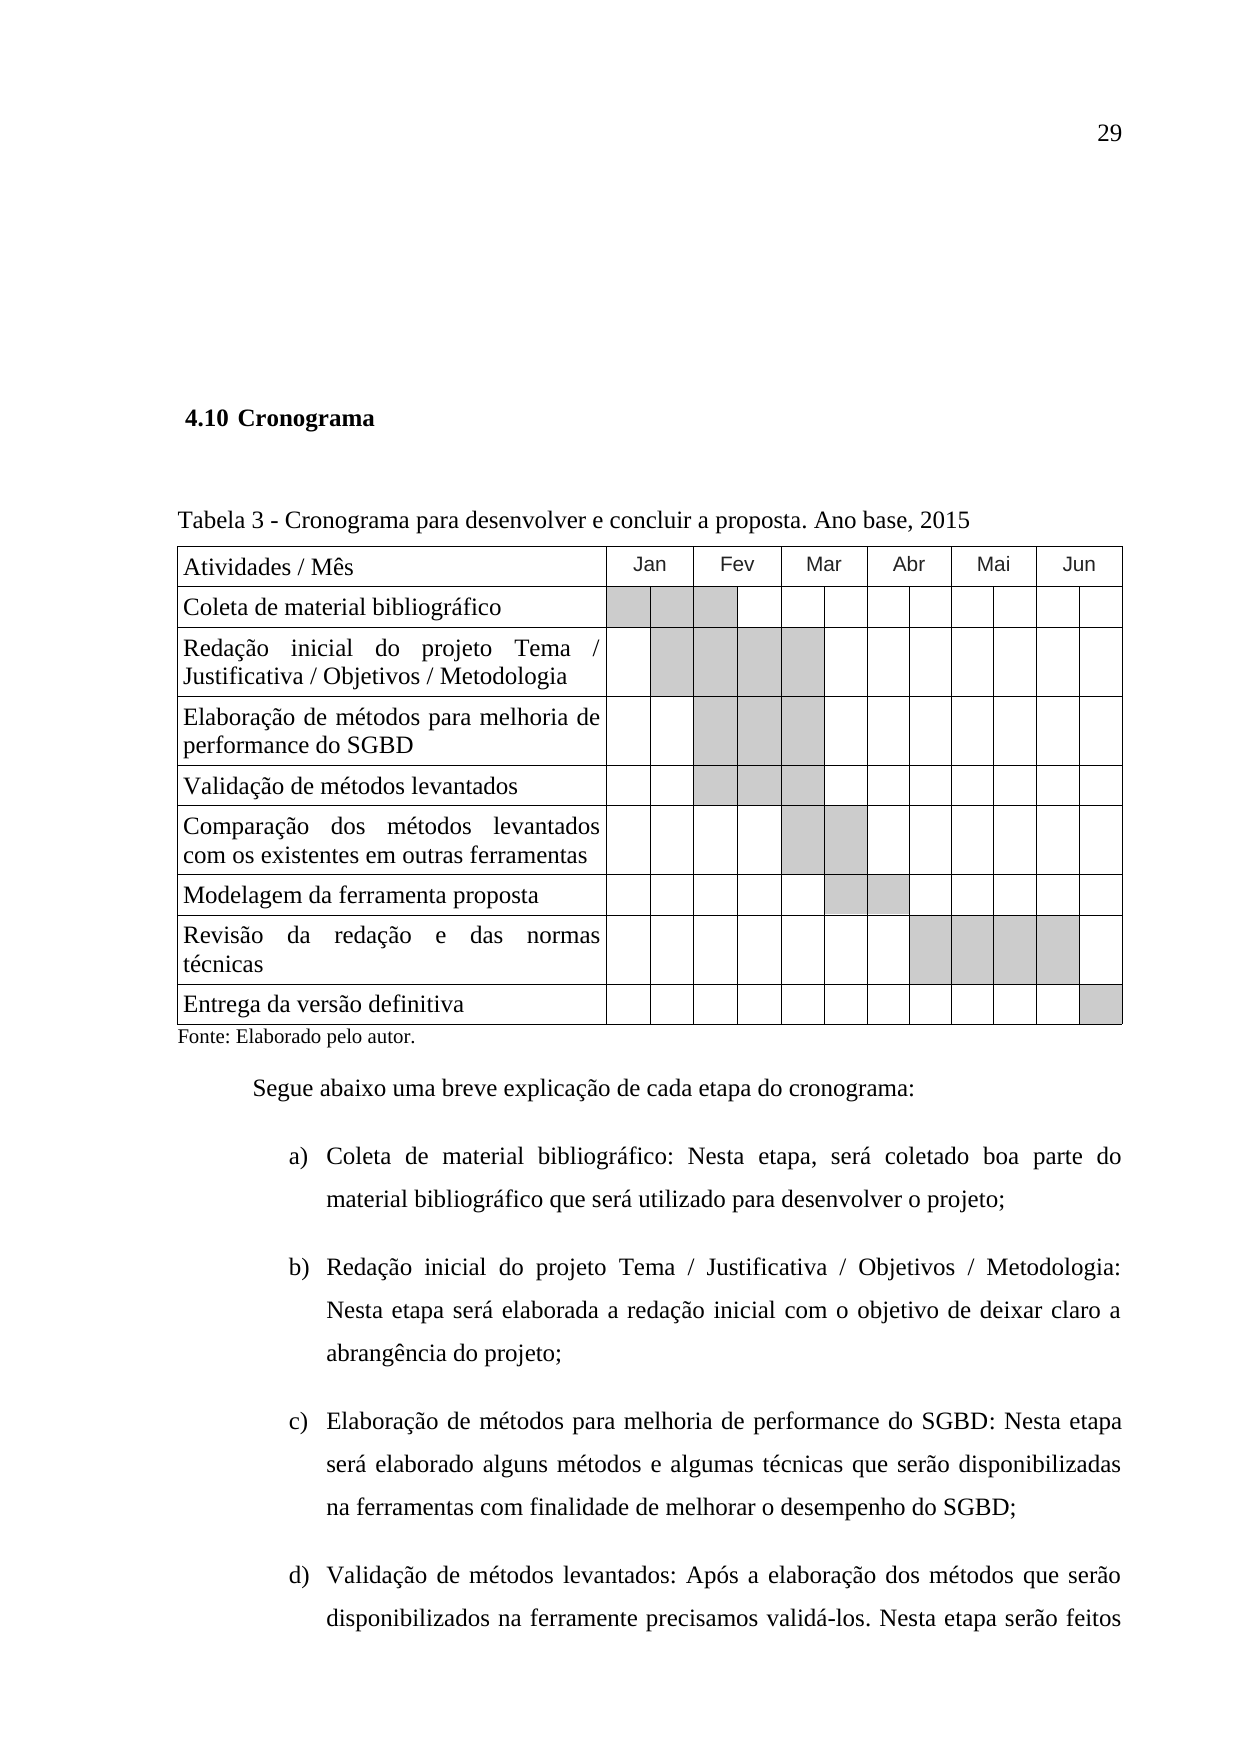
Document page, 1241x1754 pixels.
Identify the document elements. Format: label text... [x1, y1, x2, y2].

list Coleta de material bibliográfico: Nesta etapa, será coletado boa parte do material bibliográfico que será utilizado para desenvolver o projeto; [288, 1141, 1122, 1213]
table_cell [1080, 587, 1122, 627]
table_cell [738, 766, 781, 805]
table_header Mai [952, 547, 1036, 586]
table_cell [868, 628, 909, 696]
table_cell [607, 766, 650, 805]
table_cell [607, 916, 650, 984]
table_cell [607, 628, 650, 696]
table_header Mar [782, 547, 867, 586]
table_cell [694, 985, 737, 1024]
table_cell [994, 806, 1036, 874]
table_cell [910, 806, 951, 874]
table_cell [825, 806, 867, 874]
table_cell [651, 806, 693, 874]
table_cell [782, 628, 824, 696]
list Cronograma [185, 403, 1122, 432]
table_cell [1037, 587, 1079, 627]
table_cell [694, 806, 737, 874]
table_cell [651, 766, 693, 805]
table_cell [994, 628, 1036, 696]
table_cell [868, 875, 909, 914]
table_cell [782, 916, 824, 984]
table_cell [910, 766, 951, 805]
table_cell [607, 985, 650, 1024]
table_cell [994, 697, 1036, 765]
table_cell [738, 697, 781, 765]
table_cell [607, 697, 650, 765]
table_cell [782, 875, 824, 914]
table_header Abr [868, 547, 951, 586]
table_cell Coleta de material bibliográfico [178, 587, 606, 627]
list Validação de métodos levantados: Após a elaboração dos métodos que serão disponibilizados na ferramente precisamos validá-los. Nesta etapa serão feitos [288, 1560, 1122, 1632]
table_cell [994, 985, 1036, 1024]
table_cell [1037, 697, 1079, 765]
table_cell Elaboração de métodos para melhoria de performance do SGBD [178, 697, 606, 765]
table_cell [868, 766, 909, 805]
table_cell [607, 587, 650, 627]
table_cell [825, 916, 867, 984]
table_cell [607, 875, 650, 914]
table_cell [738, 916, 781, 984]
table_cell [651, 628, 693, 696]
table_cell [1037, 766, 1079, 805]
table_header Atividades / Mês [178, 547, 606, 586]
table_cell [738, 628, 781, 696]
list Elaboração de métodos para melhoria de performance do SGBD: Nesta etapa será elaborado alguns métodos e algumas técnicas que serão disponibilizadas na ferramentas com finalidade de melhorar o desempenho do SGBD; [288, 1406, 1122, 1521]
table_cell [607, 806, 650, 874]
table_cell [952, 628, 993, 696]
table_cell Validação de métodos levantados [178, 766, 606, 805]
table_header Jan [607, 547, 693, 586]
table_cell [1037, 806, 1079, 874]
table_cell [952, 766, 993, 805]
table_cell [651, 697, 693, 765]
table_cell [825, 587, 867, 627]
table_cell [868, 806, 909, 874]
table_cell Modelagem da ferramenta proposta [178, 875, 606, 914]
table_cell Entrega da versão definitiva [178, 985, 606, 1024]
table_cell [952, 916, 993, 984]
list Redação inicial do projeto Tema / Justificativa / Objetivos / Metodologia: Nesta etapa será elaborada a redação inicial com o objetivo de deixar claro a abrangência do projeto; [288, 1252, 1122, 1367]
table_cell [868, 985, 909, 1024]
table_header Jun [1037, 547, 1122, 586]
table_cell [738, 587, 781, 627]
table_cell [910, 985, 951, 1024]
table_cell [1080, 766, 1122, 805]
table_cell [694, 697, 737, 765]
table_cell [1037, 875, 1079, 914]
table_cell [1080, 806, 1122, 874]
table_cell [910, 916, 951, 984]
table_cell [825, 985, 867, 1024]
table_cell [825, 628, 867, 696]
table_cell [782, 806, 824, 874]
table_cell [994, 875, 1036, 914]
table_cell [952, 875, 993, 914]
text Segue abaixo uma breve explicação de cada etapa do cronograma: [177, 1073, 1122, 1102]
table_cell [738, 875, 781, 914]
table_cell [694, 875, 737, 914]
table_cell [651, 916, 693, 984]
table_cell Comparação dos métodos levantados com os existentes em outras ferramentas [178, 806, 606, 874]
text Fonte: Elaborado pelo autor. [177, 1025, 1122, 1048]
table_cell [1080, 697, 1122, 765]
table_cell [738, 806, 781, 874]
table_cell Revisão da redação e das normas técnicas [178, 916, 606, 984]
table_cell [952, 697, 993, 765]
table_cell [782, 587, 824, 627]
table_cell [868, 587, 909, 627]
table_cell [994, 587, 1036, 627]
table_cell Redação inicial do projeto Tema / Justificativa / Objetivos / Metodologia [178, 628, 606, 696]
table_cell [782, 697, 824, 765]
table_cell [1080, 916, 1122, 984]
table_cell [868, 916, 909, 984]
table_cell [1080, 875, 1122, 914]
table_cell [825, 875, 867, 914]
table_cell [910, 875, 951, 914]
table_cell [694, 766, 737, 805]
table_cell [994, 916, 1036, 984]
table_cell [651, 587, 693, 627]
table_cell [782, 766, 824, 805]
table_cell [952, 587, 993, 627]
table_cell [651, 875, 693, 914]
table_cell [825, 766, 867, 805]
table_cell [694, 628, 737, 696]
table_cell [910, 697, 951, 765]
table_cell [1080, 628, 1122, 696]
table_cell [651, 985, 693, 1024]
table_cell [910, 628, 951, 696]
table_header Fev [694, 547, 781, 586]
table_cell [910, 587, 951, 627]
table_cell [694, 916, 737, 984]
table_cell [868, 697, 909, 765]
table_cell [694, 587, 737, 627]
table_cell [952, 806, 993, 874]
table_cell [1080, 985, 1122, 1024]
table_cell [1037, 628, 1079, 696]
table_cell [1037, 985, 1079, 1024]
table_cell [825, 697, 867, 765]
table_cell [738, 985, 781, 1024]
text Tabela 3 - Cronograma para desenvolver e concluir a proposta. Ano base, 2015 [177, 505, 1122, 534]
table_cell [952, 985, 993, 1024]
table_cell [1037, 916, 1079, 984]
table_cell [782, 985, 824, 1024]
table_cell [994, 766, 1036, 805]
